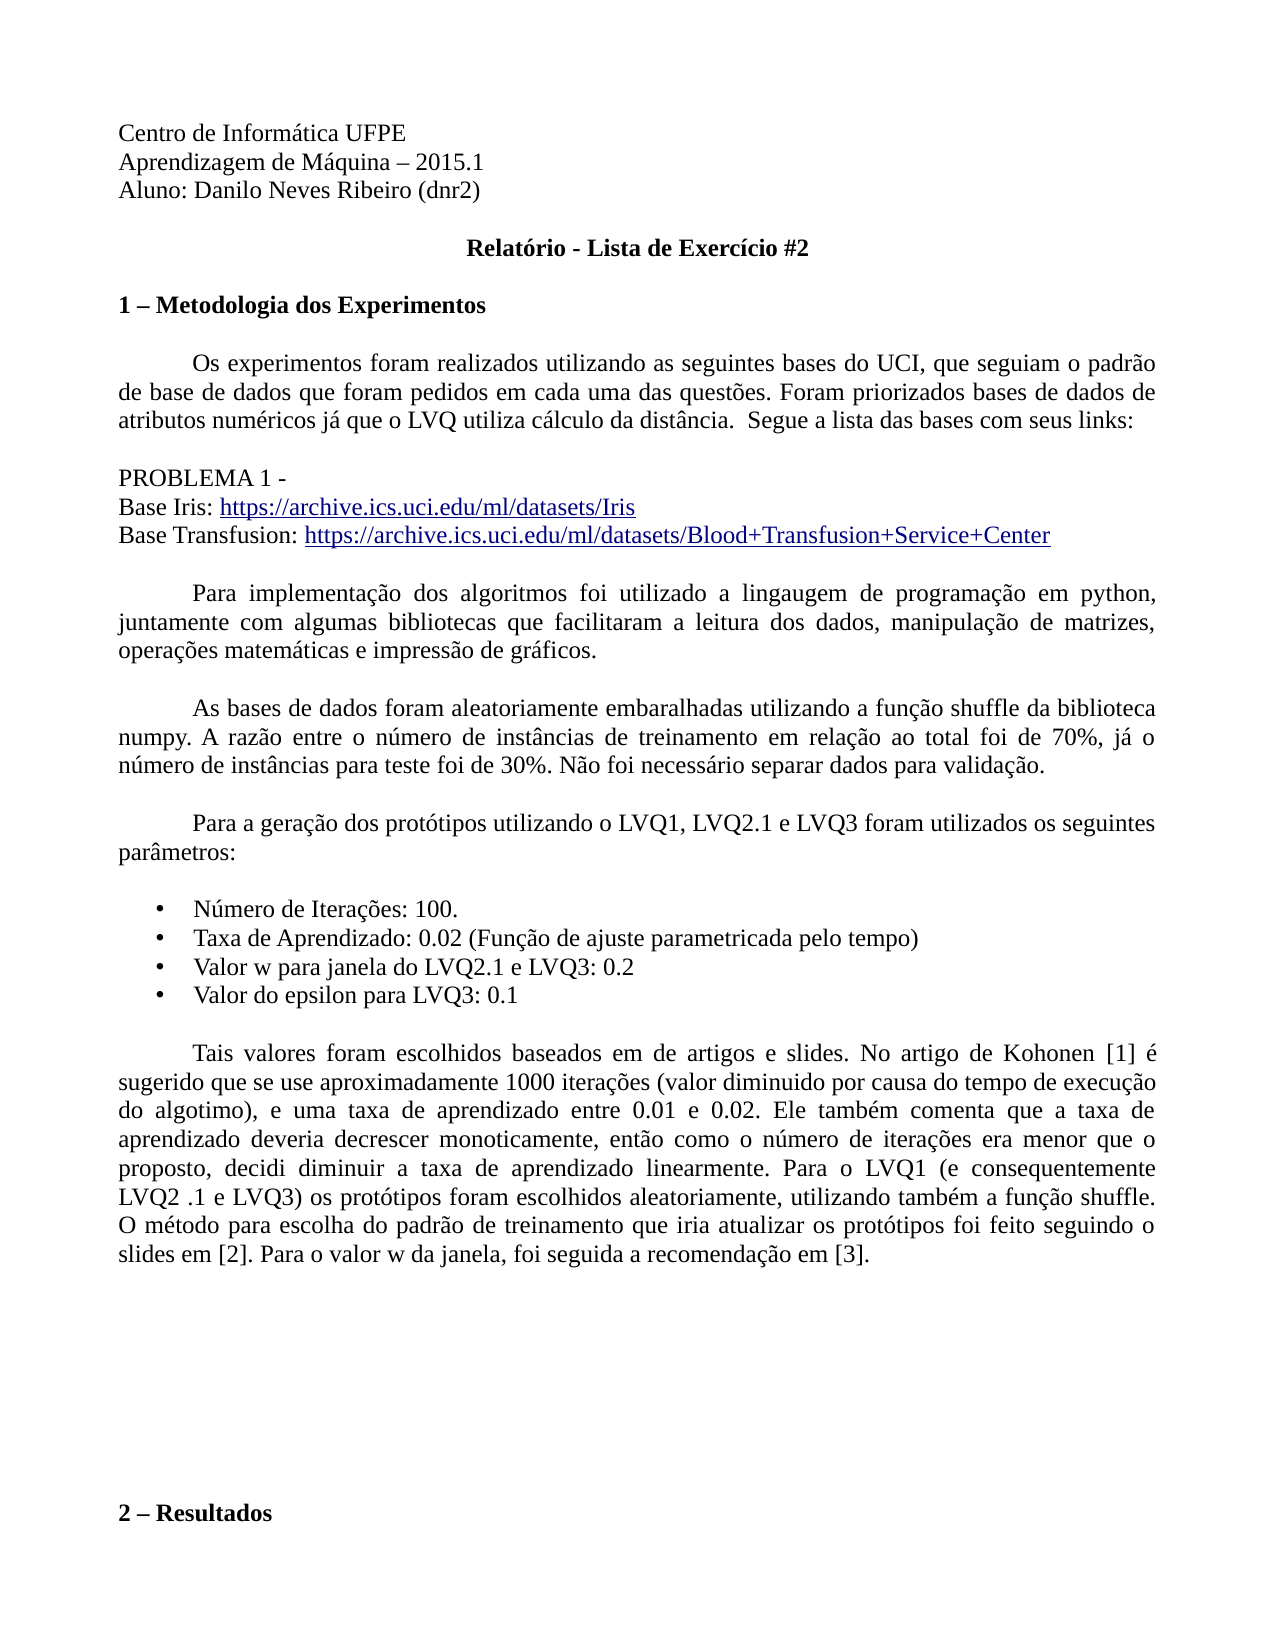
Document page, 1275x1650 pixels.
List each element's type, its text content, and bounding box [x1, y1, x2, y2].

text 2 – Resultados [118, 1498, 1157, 1527]
text Para a geração dos protótipos utilizando o LVQ1, LVQ2.1 e LVQ3 foram utilizados os seguintes parâmetros: [118, 808, 1157, 866]
text Aprendizagem de Máquina – 2015.1 [118, 147, 1157, 176]
list Taxa de Aprendizado: 0.02 (Função de ajuste parametricada pelo tempo) [156, 923, 1157, 952]
text 1 – Metodologia dos Experimentos [118, 291, 1157, 319]
text Tais valores foram escolhidos baseados em de artigos e slides. No artigo de Kohonen [1] é sugerido que se use aproximadamente 1000 iterações (valor diminuido por causa do tempo de execução do algotimo), e uma taxa de aprendizado entre 0.01 e 0.02. Ele também comenta que a taxa de aprendizado deveria decrescer monoticamente, então como o número de iterações era menor que o proposto, decidi diminuir a taxa de aprendizado linearmente. Para o LVQ1 (e consequentemente LVQ2 .1 e LVQ3) os protótipos foram escolhidos aleatoriamente, utilizando também a função shuffle. O método para escolha do padrão de treinamento que iria atualizar os protótipos foi feito seguindo o slides em [2]. Para o valor w da janela, foi seguida a recomendação em [3]. [118, 1038, 1157, 1268]
list Valor do epsilon para LVQ3: 0.1 [156, 981, 1157, 1009]
text PROBLEMA 1 - [118, 463, 1157, 492]
text Os experimentos foram realizados utilizando as seguintes bases do UCI, que seguiam o padrão de base de dados que foram pedidos em cada uma das questões. Foram priorizados bases de dados de atributos numéricos já que o LVQ utiliza cálculo da distância. Segue a lista das bases com seus links: [118, 348, 1157, 434]
text Aluno: Danilo Neves Ribeiro (dnr2) [118, 176, 1157, 204]
list Valor w para janela do LVQ2.1 e LVQ3: 0.2 [156, 952, 1157, 981]
text As bases de dados foram aleatoriamente embaralhadas utilizando a função shuffle da biblioteca numpy. A razão entre o número de instâncias de treinamento em relação ao total foi de 70%, já o número de instâncias para teste foi de 30%. Não foi necessário separar dados para validação. [118, 693, 1157, 779]
text Base Transfusion: https://archive.ics.uci.edu/ml/datasets/Blood+Transfusion+Service+Center [118, 521, 1157, 549]
list Número de Iterações: 100. [156, 894, 1157, 923]
text Base Iris: https://archive.ics.uci.edu/ml/datasets/Iris [118, 492, 1157, 521]
text Centro de Informática UFPE [118, 118, 1157, 147]
text Relatório - Lista de Exercício #2 [118, 233, 1157, 262]
text Para implementação dos algoritmos foi utilizado a lingaugem de programação em python, juntamente com algumas bibliotecas que facilitaram a leitura dos dados, manipulação de matrizes, operações matemáticas e impressão de gráficos. [118, 578, 1157, 664]
